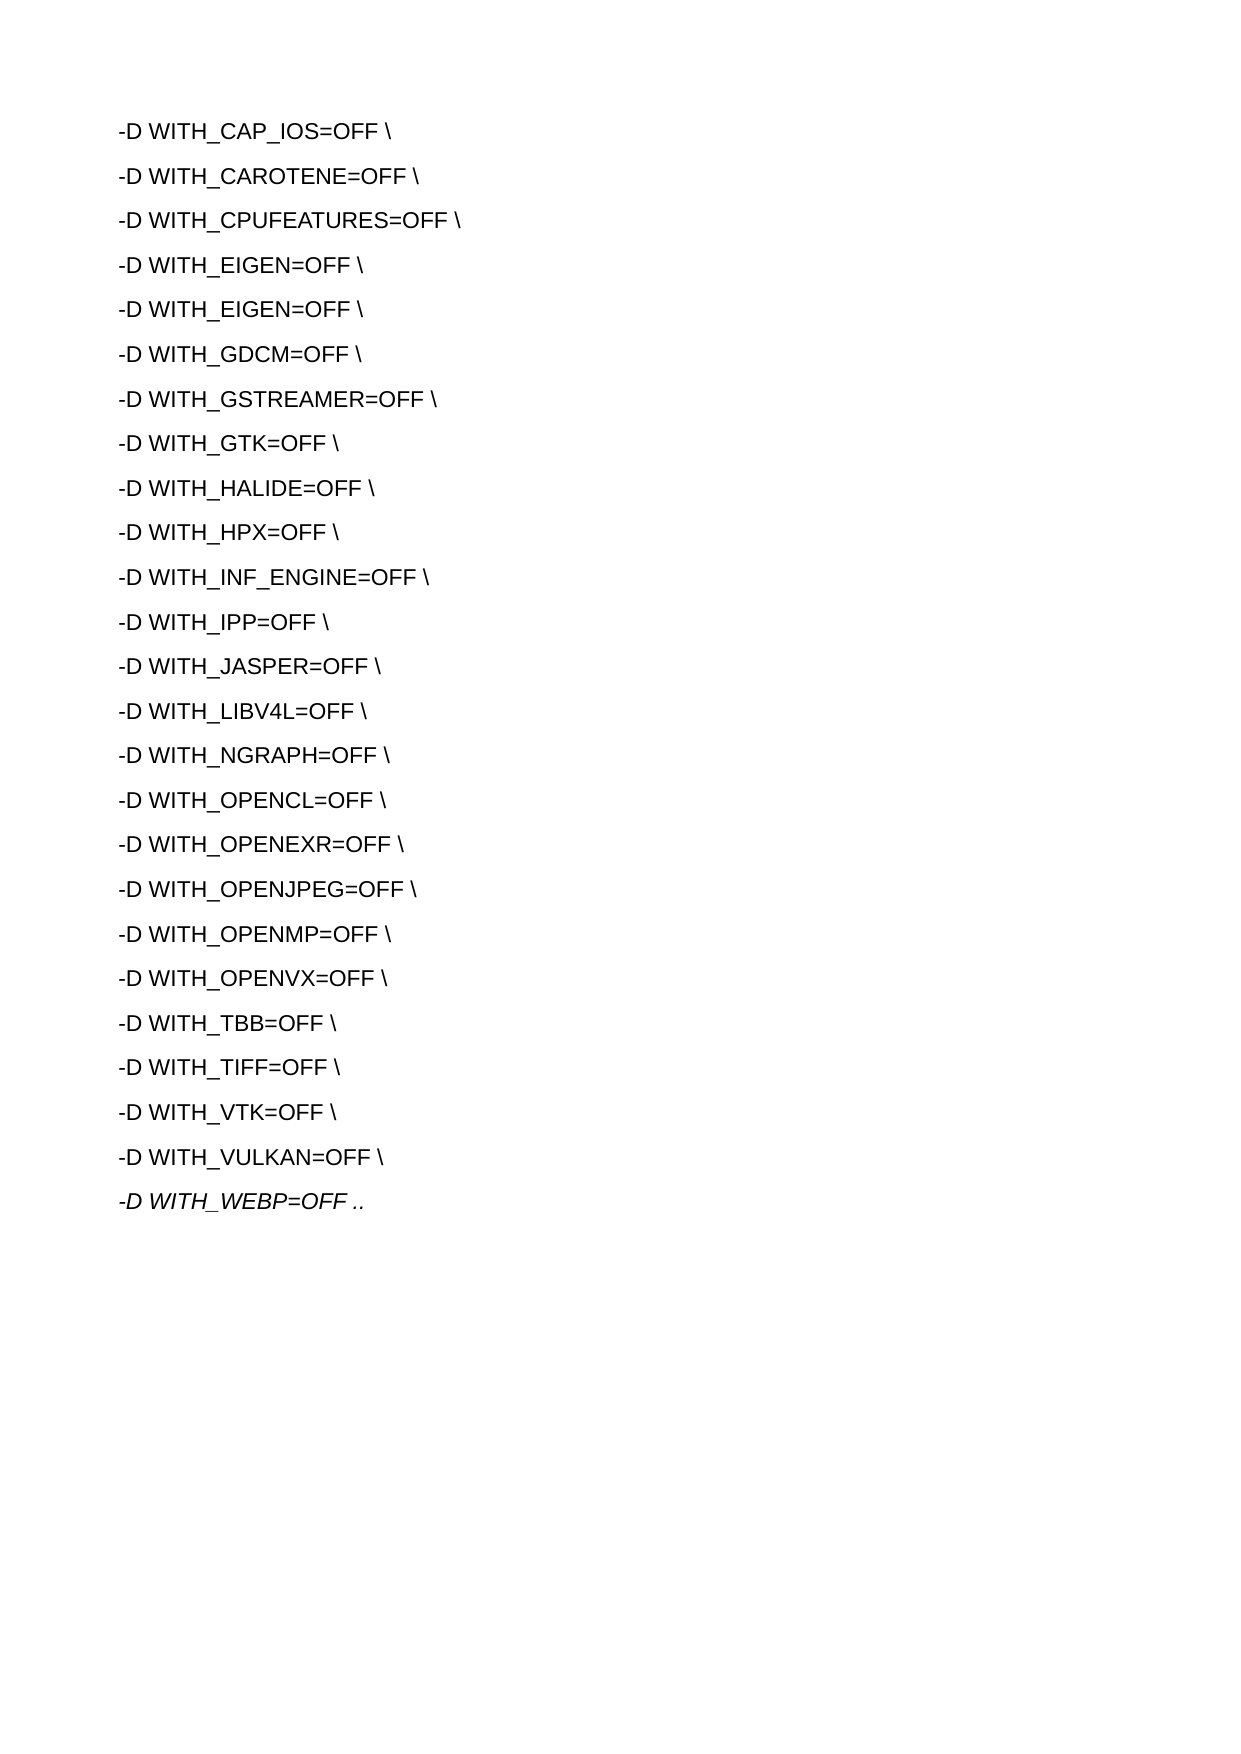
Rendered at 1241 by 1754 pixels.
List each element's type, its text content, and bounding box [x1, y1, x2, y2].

text -D WITH_TBB=OFF \ [118, 1010, 1122, 1036]
text -D WITH_EIGEN=OFF \ [118, 296, 1122, 323]
text -D WITH_CAROTENE=OFF \ [118, 163, 1122, 189]
text -D WITH_OPENMP=OFF \ [118, 921, 1122, 947]
text -D WITH_GTK=OFF \ [118, 430, 1122, 457]
text -D WITH_JASPER=OFF \ [118, 653, 1122, 679]
text -D WITH_CAP_IOS=OFF \ [118, 118, 1122, 144]
text -D WITH_WEBP=OFF .. [118, 1188, 1122, 1214]
text -D WITH_GDCM=OFF \ [118, 341, 1122, 367]
text -D WITH_LIBV4L=OFF \ [118, 698, 1122, 724]
text -D WITH_OPENVX=OFF \ [118, 965, 1122, 992]
text -D WITH_NGRAPH=OFF \ [118, 742, 1122, 769]
text -D WITH_OPENEXR=OFF \ [118, 831, 1122, 858]
text -D WITH_TIFF=OFF \ [118, 1054, 1122, 1081]
text -D WITH_HPX=OFF \ [118, 519, 1122, 546]
text -D WITH_EIGEN=OFF \ [118, 252, 1122, 278]
text -D WITH_VTK=OFF \ [118, 1099, 1122, 1125]
text -D WITH_OPENCL=OFF \ [118, 787, 1122, 813]
text -D WITH_INF_ENGINE=OFF \ [118, 564, 1122, 590]
text -D WITH_VULKAN=OFF \ [118, 1143, 1122, 1170]
text -D WITH_IPP=OFF \ [118, 608, 1122, 635]
text -D WITH_HALIDE=OFF \ [118, 475, 1122, 501]
text -D WITH_GSTREAMER=OFF \ [118, 386, 1122, 412]
text -D WITH_OPENJPEG=OFF \ [118, 876, 1122, 902]
text -D WITH_CPUFEATURES=OFF \ [118, 207, 1122, 234]
